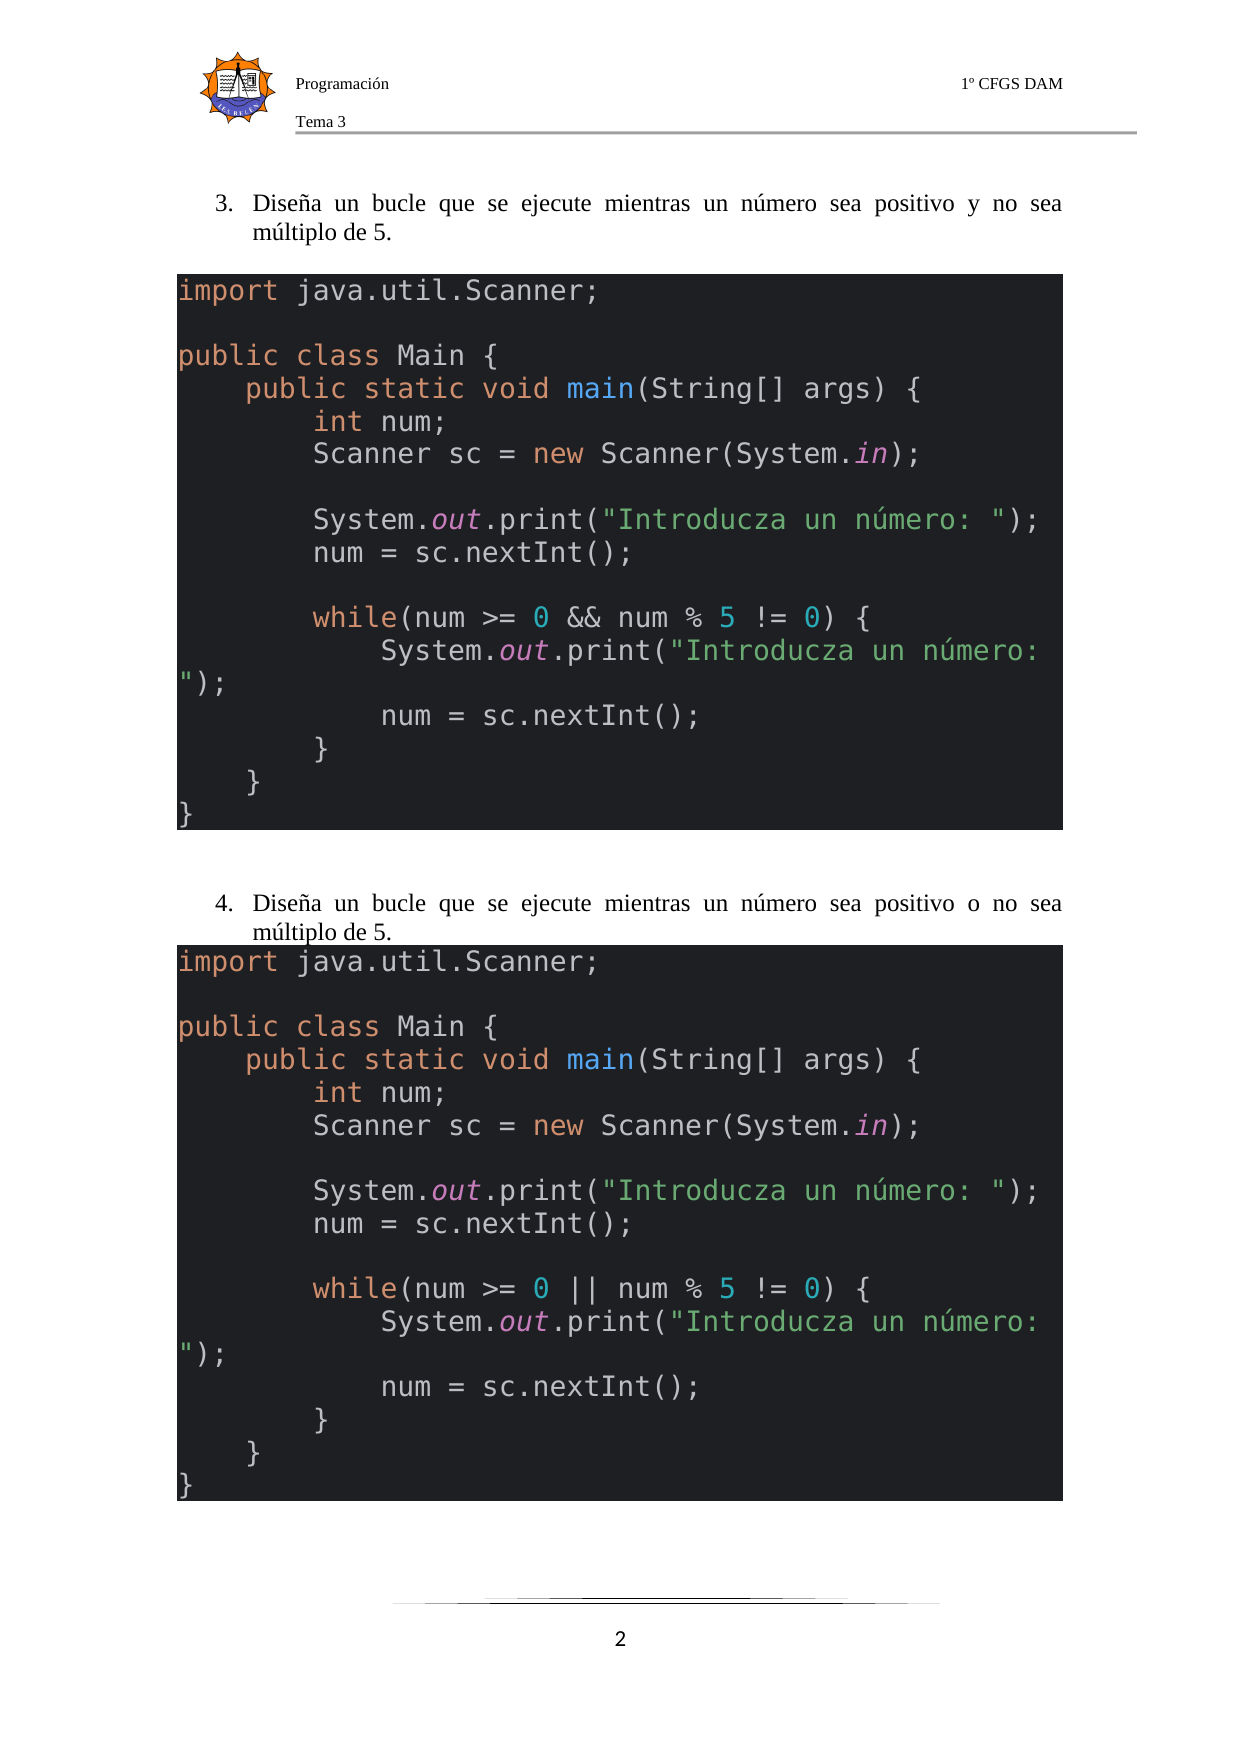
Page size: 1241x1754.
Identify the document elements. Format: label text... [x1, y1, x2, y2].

list Diseña un bucle que se ejecute mientras un número sea positivo o no sea múltiplo de 5. [215, 888, 1063, 945]
picture [197, 48, 278, 129]
list Diseña un bucle que se ejecute mientras un número sea positivo y no sea múltiplo de 5. [215, 188, 1063, 246]
text import java.util.Scanner; public class Main { public static void main(String[] args) { int num; Scanner sc = new Scanner(System.in); System.out.print("Introducza un número: "); num = sc.nextInt(); while(num >= 0 && num % 5 != 0) { System.out.print("Introducza un número: "); num = sc.nextInt(); } } } [177, 274, 1063, 830]
text import java.util.Scanner; public class Main { public static void main(String[] args) { int num; Scanner sc = new Scanner(System.in); System.out.print("Introducza un número: "); num = sc.nextInt(); while(num >= 0 || num % 5 != 0) { System.out.print("Introducza un número: "); num = sc.nextInt(); } } } [177, 945, 1063, 1501]
